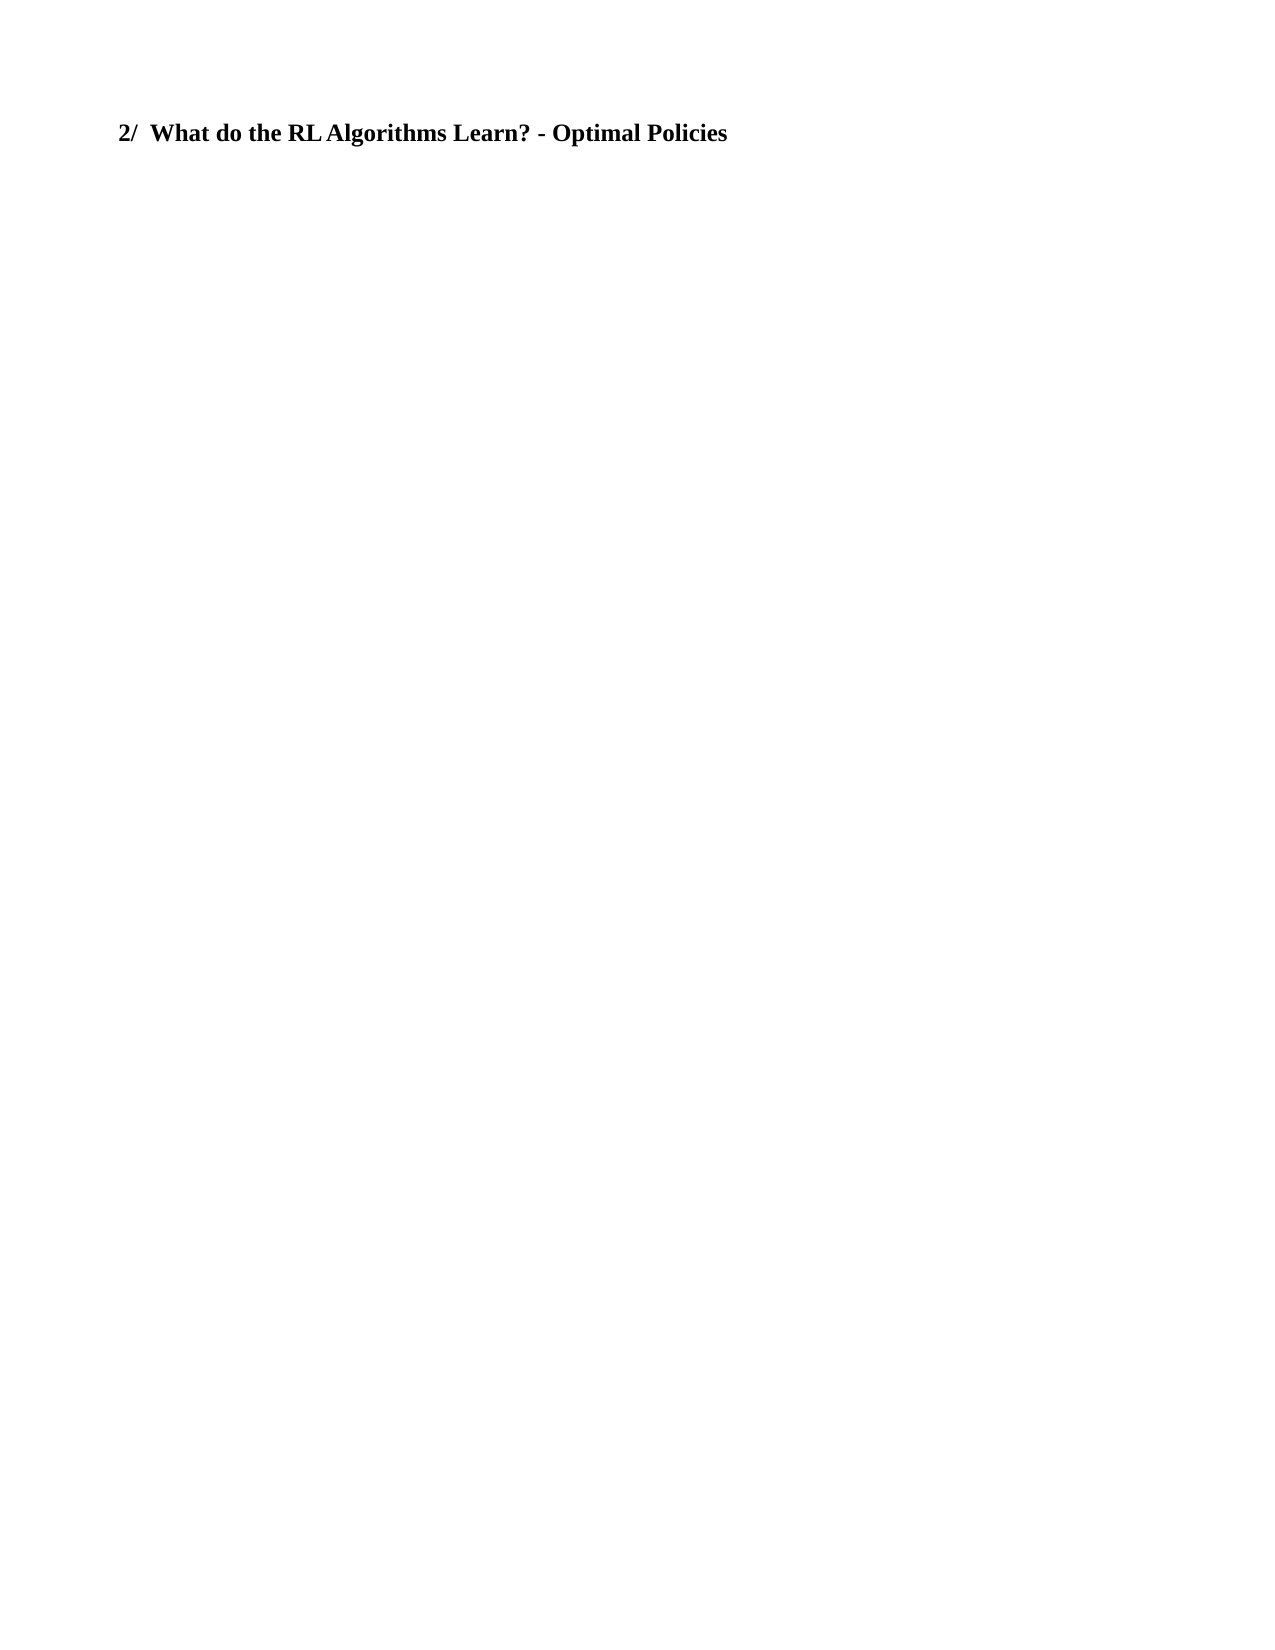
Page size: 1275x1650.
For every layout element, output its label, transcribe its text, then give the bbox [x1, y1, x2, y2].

text 2/ What do the RL Algorithms Learn? - Optimal Policies [118, 118, 1157, 147]
